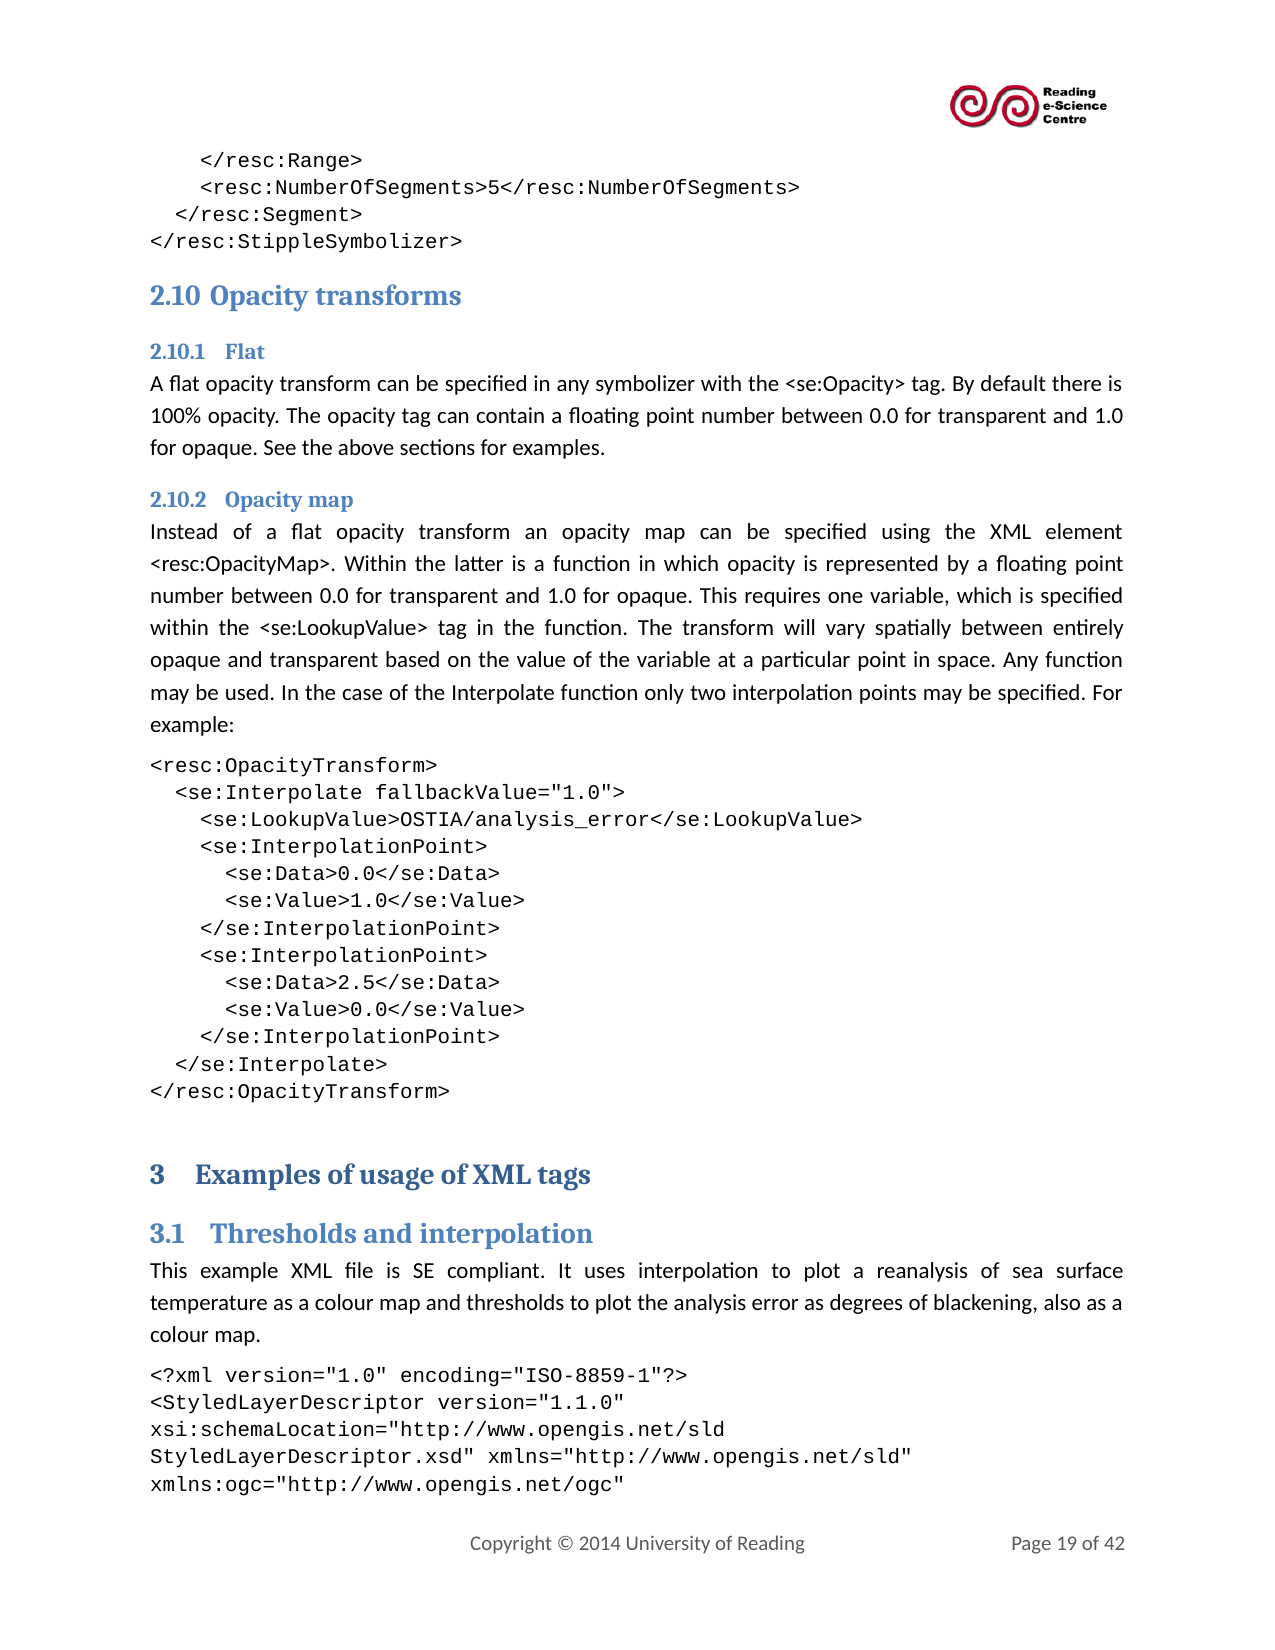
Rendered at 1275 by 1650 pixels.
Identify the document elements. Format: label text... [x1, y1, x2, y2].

text <se:Data>0.0</se:Data> [150, 863, 1125, 887]
text <se:LookupValue>OSTIA/analysis_error</se:LookupValue> [150, 809, 1125, 833]
text </se:InterpolationPoint> [150, 918, 1125, 941]
text </se:InterpolationPoint> [150, 1026, 1125, 1050]
subtitle Examples of usage of XML tags [150, 1158, 1125, 1192]
text <se:Value>0.0</se:Value> [150, 999, 1125, 1023]
text </resc:OpacityTransform> [150, 1081, 1125, 1104]
subtitle Opacity map [150, 487, 1125, 513]
subtitle Thresholds and interpolation [150, 1217, 1125, 1251]
text <se:Interpolate fallbackValue="1.0"> [150, 782, 1125, 805]
text Instead of a flat opacity transform an opacity map can be specified using the XML element <resc:OpacityMap>. Within the latter is a function in which opacity is represented by a floating point number between 0.0 for transparent and 1.0 for opaque. This requires one variable, which is specified within the <se:LookupValue> tag in the function. The transform will vary spatially between entirely opaque and transparent based on the value of the variable at a particular point in space. Any function may be used. In the case of the Interpolate function only two interpolation points may be specified. For example: [150, 517, 1125, 738]
text <?xml version="1.0" encoding="ISO-8859-1"?> [150, 1365, 1125, 1389]
text <se:InterpolationPoint> [150, 945, 1125, 968]
text </se:Interpolate> [150, 1054, 1125, 1077]
text </resc:Segment> [150, 204, 1125, 228]
text <resc:OpacityTransform> [150, 754, 1125, 778]
text This example XML file is SE compliant. It uses interpolation to plot a reanalysis of sea surface temperature as a colour map and thresholds to plot the analysis error as degrees of blackening, also as a colour map. [150, 1256, 1125, 1348]
text <se:Data>2.5</se:Data> [150, 972, 1125, 996]
text </resc:Range> [150, 150, 1125, 174]
subtitle Opacity transforms [150, 279, 1125, 313]
picture [949, 81, 1110, 131]
text <se:InterpolationPoint> [150, 836, 1125, 860]
text <resc:NumberOfSegments>5</resc:NumberOfSegments> [150, 177, 1125, 201]
text StyledLayerDescriptor.xsd" xmlns="http://www.opengis.net/sld" xmlns:ogc="http://www.opengis.net/ogc" [150, 1447, 1125, 1497]
text <StyledLayerDescriptor version="1.1.0" xsi:schemaLocation="http://www.opengis.net/sld [150, 1392, 1125, 1443]
subtitle Flat [150, 339, 1125, 365]
text </resc:StippleSymbolizer> [150, 232, 1125, 255]
text A flat opacity transform can be specified in any symbolizer with the <se:Opacity> tag. By default there is 100% opacity. The opacity tag can contain a floating point number between 0.0 for transparent and 1.0 for opaque. See the above sections for examples. [150, 369, 1125, 462]
text <se:Value>1.0</se:Value> [150, 891, 1125, 914]
